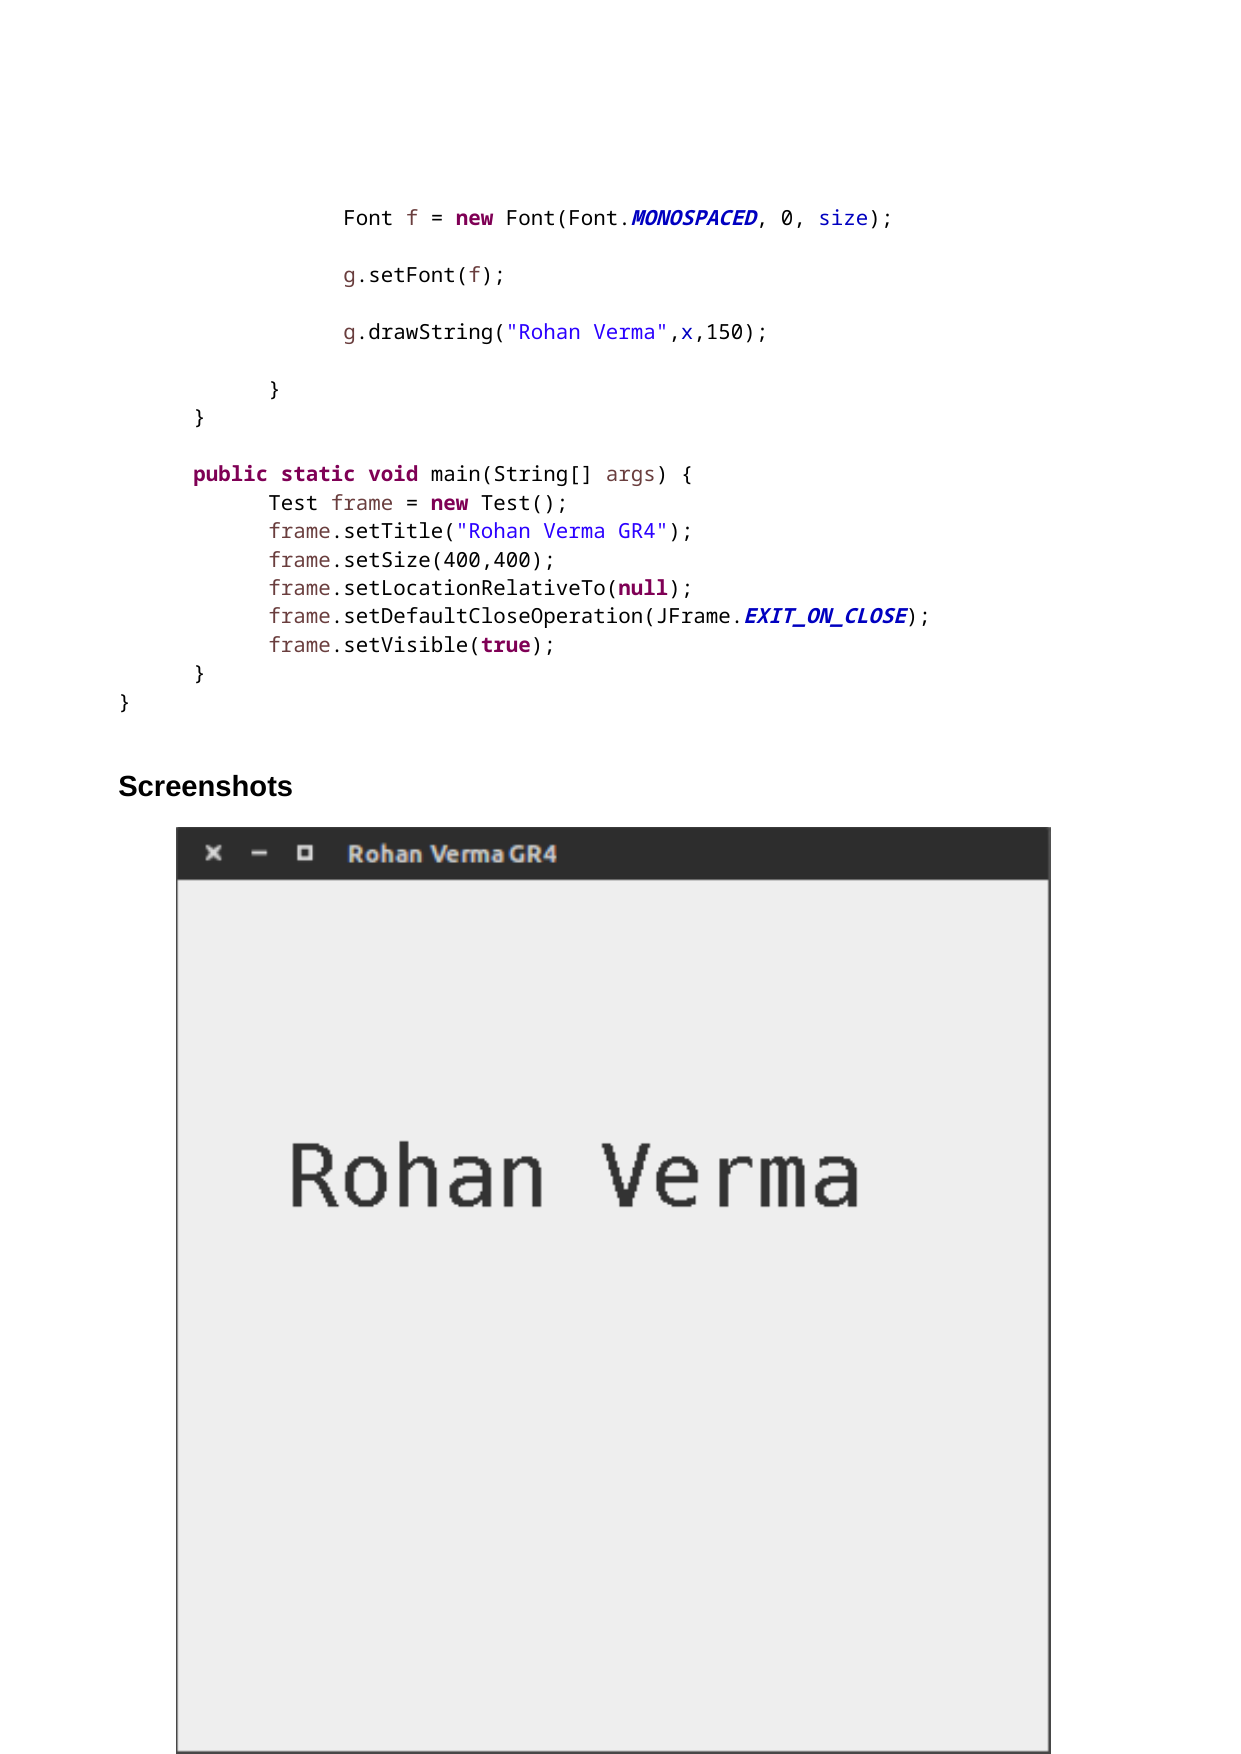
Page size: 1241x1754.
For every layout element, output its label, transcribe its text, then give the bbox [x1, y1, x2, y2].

text Test frame = new Test(); [118, 488, 1122, 516]
subtitle Screenshots [118, 769, 1122, 803]
text frame.setVisible(true); [118, 630, 1122, 658]
text frame.setDefaultCloseOperation(JFrame.EXIT_ON_CLOSE); [118, 602, 1122, 630]
text } [118, 687, 1122, 715]
text g.setFont(f); [118, 260, 1122, 289]
text Font f = new Font(Font.MONOSPACED, 0, size); [118, 203, 1122, 232]
text } [118, 402, 1122, 431]
text frame.setSize(400,400); [118, 545, 1122, 573]
text g.drawString("Rohan Verma",x,150); [118, 317, 1122, 346]
text } [118, 374, 1122, 402]
text frame.setTitle("Rohan Verma GR4"); [118, 516, 1122, 545]
picture [176, 827, 1051, 1754]
text public static void main(String[] args) { [118, 459, 1122, 488]
text } [118, 658, 1122, 687]
text frame.setLocationRelativeTo(null); [118, 573, 1122, 602]
